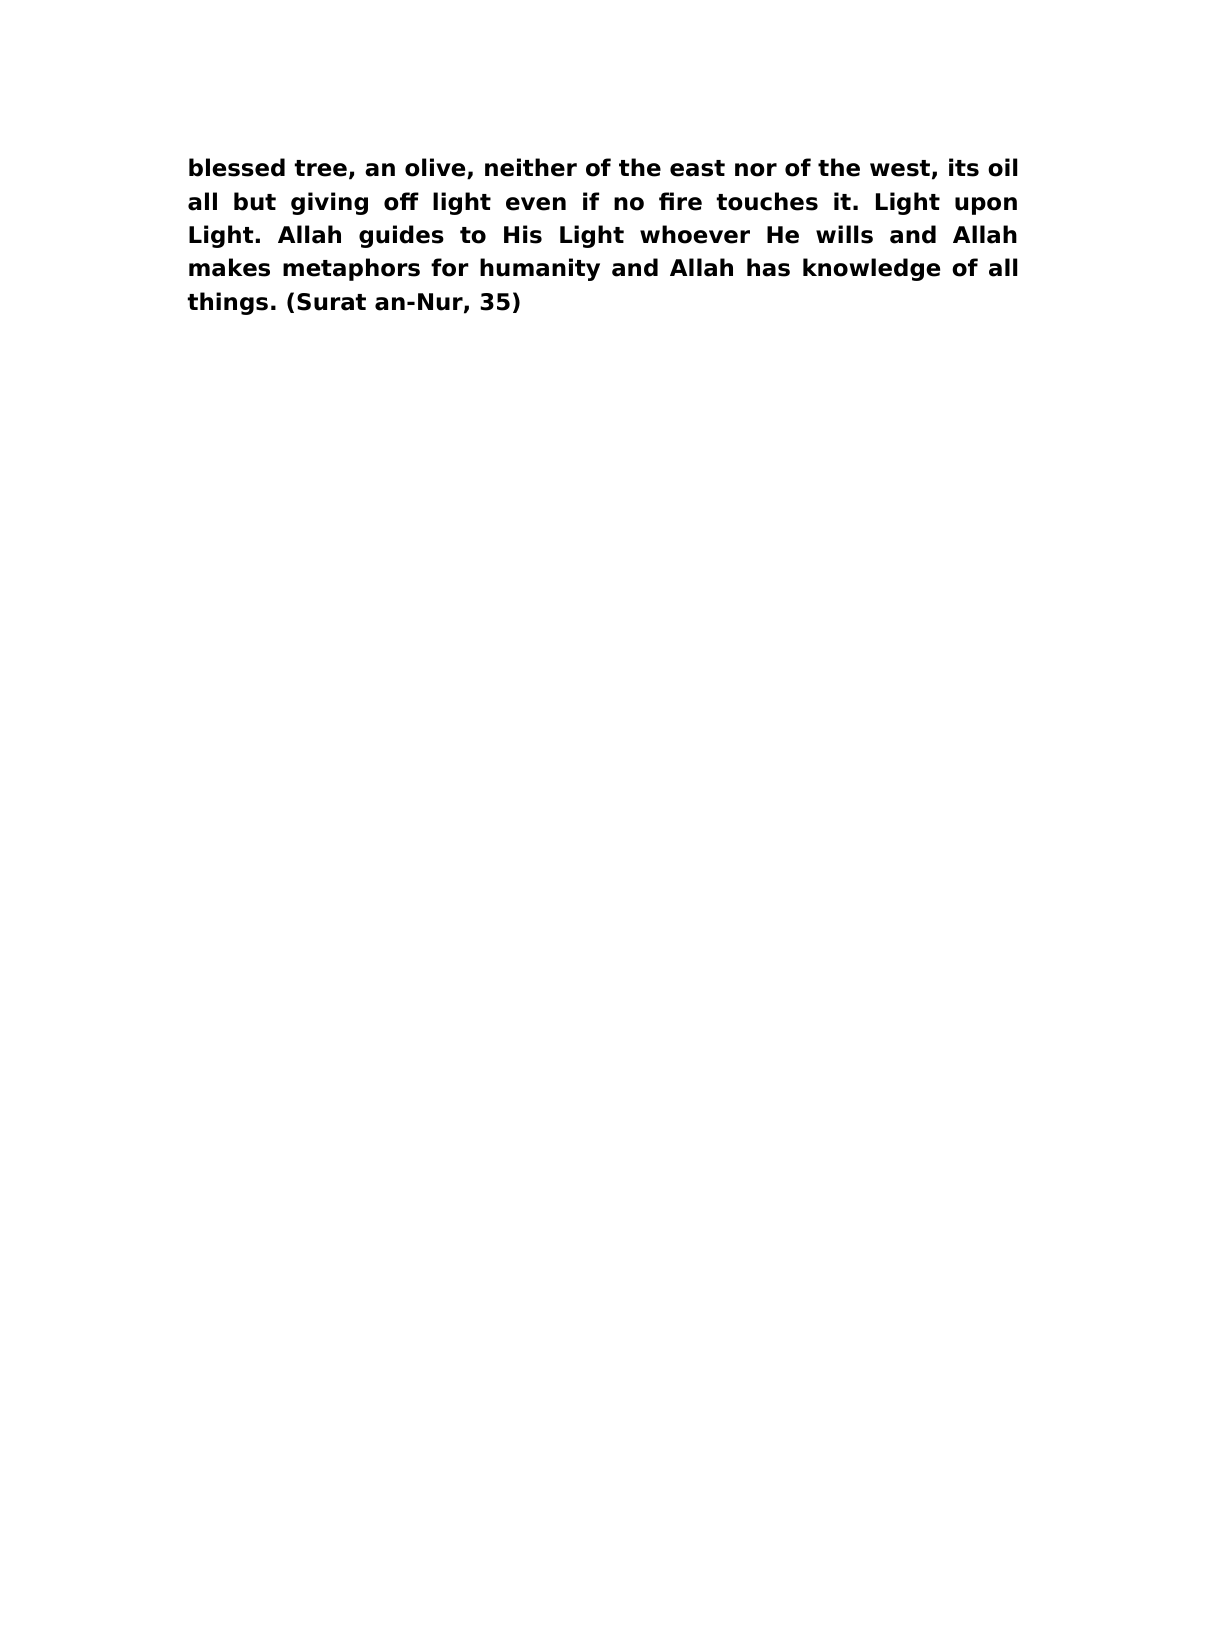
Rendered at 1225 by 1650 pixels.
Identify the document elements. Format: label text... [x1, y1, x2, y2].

text blessed tree, an olive, neither of the east nor of the west, its oil all but giving off light even if no fire touches it. Light upon Light. Allah guides to His Light whoever He wills and Allah makes metaphors for humanity and Allah has knowledge of all things. (Surat an-Nur, 35) [187, 150, 1020, 317]
